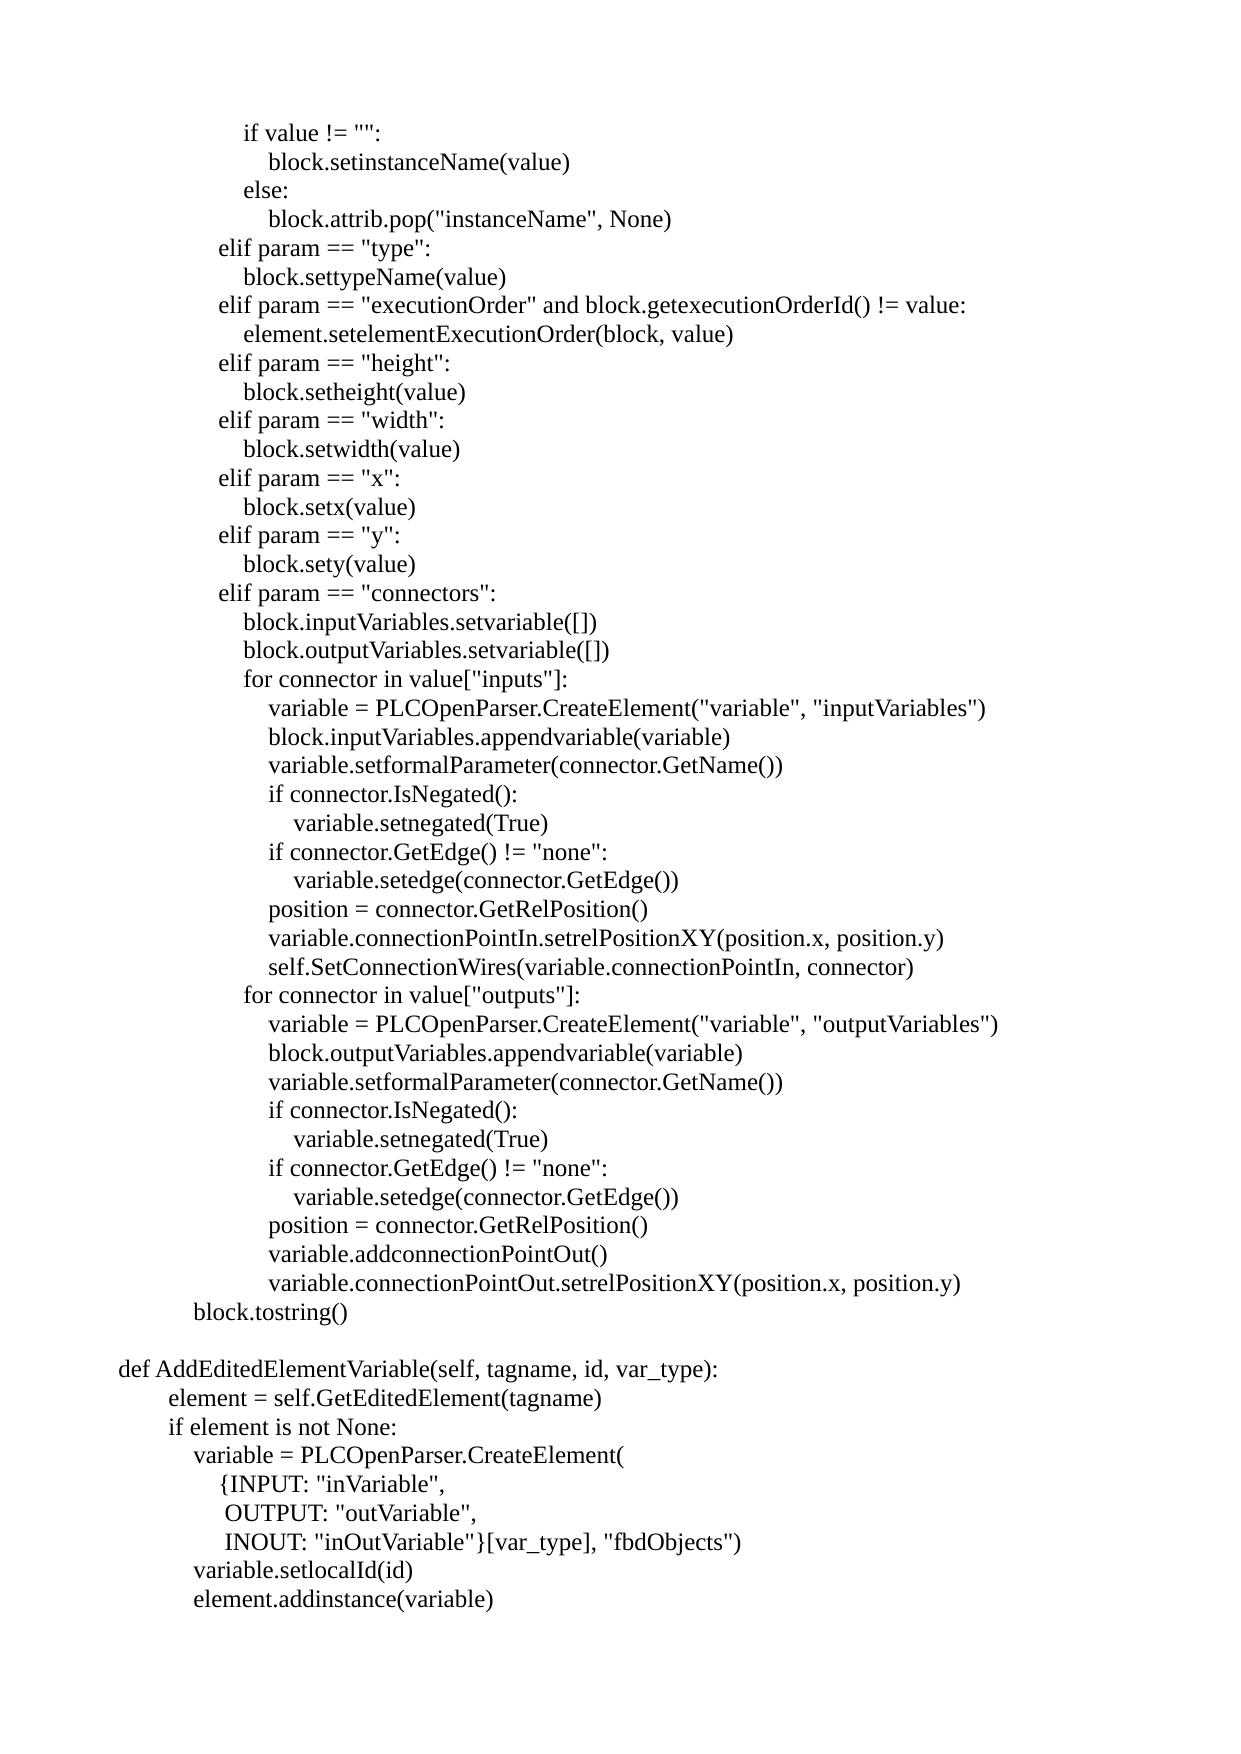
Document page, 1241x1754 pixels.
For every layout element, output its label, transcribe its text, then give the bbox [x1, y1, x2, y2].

text position = connector.GetRelPosition() [118, 1211, 1122, 1239]
text elif param == "y": [118, 521, 1122, 549]
text if connector.GetEdge() != "none": [118, 1153, 1122, 1182]
text block.setinstanceName(value) [118, 147, 1122, 176]
text variable.setlocalId(id) [118, 1556, 1122, 1584]
text position = connector.GetRelPosition() [118, 894, 1122, 923]
text block.setwidth(value) [118, 434, 1122, 463]
text def AddEditedElementVariable(self, tagname, id, var_type): [118, 1354, 1122, 1383]
text variable.setedge(connector.GetEdge()) [118, 866, 1122, 894]
text variable = PLCOpenParser.CreateElement( [118, 1441, 1122, 1469]
text else: [118, 176, 1122, 204]
text block.setheight(value) [118, 377, 1122, 406]
text variable.connectionPointOut.setrelPositionXY(position.x, position.y) [118, 1268, 1122, 1297]
text variable.connectionPointIn.setrelPositionXY(position.x, position.y) [118, 923, 1122, 952]
text if connector.IsNegated(): [118, 1096, 1122, 1124]
text variable.setnegated(True) [118, 808, 1122, 837]
text if connector.IsNegated(): [118, 779, 1122, 808]
text block.attrib.pop("instanceName", None) [118, 204, 1122, 233]
text variable.setnegated(True) [118, 1124, 1122, 1153]
text element.addinstance(variable) [118, 1584, 1122, 1613]
text OUTPUT: "outVariable", [118, 1498, 1122, 1527]
text elif param == "executionOrder" and block.getexecutionOrderId() != value: [118, 291, 1122, 319]
text elif param == "connectors": [118, 578, 1122, 607]
text block.outputVariables.appendvariable(variable) [118, 1038, 1122, 1067]
text block.sety(value) [118, 549, 1122, 578]
text self.SetConnectionWires(variable.connectionPointIn, connector) [118, 952, 1122, 981]
text variable.setedge(connector.GetEdge()) [118, 1182, 1122, 1211]
text elif param == "x": [118, 463, 1122, 492]
text element.setelementExecutionOrder(block, value) [118, 319, 1122, 348]
text variable.setformalParameter(connector.GetName()) [118, 1067, 1122, 1096]
text block.outputVariables.setvariable([]) [118, 636, 1122, 664]
text elif param == "height": [118, 348, 1122, 377]
text elif param == "type": [118, 233, 1122, 262]
text block.inputVariables.appendvariable(variable) [118, 722, 1122, 751]
text if connector.GetEdge() != "none": [118, 837, 1122, 866]
text if element is not None: [118, 1412, 1122, 1441]
text block.tostring() [118, 1297, 1122, 1326]
text variable = PLCOpenParser.CreateElement("variable", "inputVariables") [118, 693, 1122, 722]
text INOUT: "inOutVariable"}[var_type], "fbdObjects") [118, 1527, 1122, 1556]
text block.inputVariables.setvariable([]) [118, 607, 1122, 636]
text {INPUT: "inVariable", [118, 1469, 1122, 1498]
text for connector in value["inputs"]: [118, 664, 1122, 693]
text element = self.GetEditedElement(tagname) [118, 1383, 1122, 1412]
text variable.addconnectionPointOut() [118, 1239, 1122, 1268]
text variable.setformalParameter(connector.GetName()) [118, 751, 1122, 779]
text block.settypeName(value) [118, 262, 1122, 291]
text if value != "": [118, 118, 1122, 147]
text elif param == "width": [118, 406, 1122, 434]
text for connector in value["outputs"]: [118, 981, 1122, 1009]
text block.setx(value) [118, 492, 1122, 521]
text variable = PLCOpenParser.CreateElement("variable", "outputVariables") [118, 1009, 1122, 1038]
